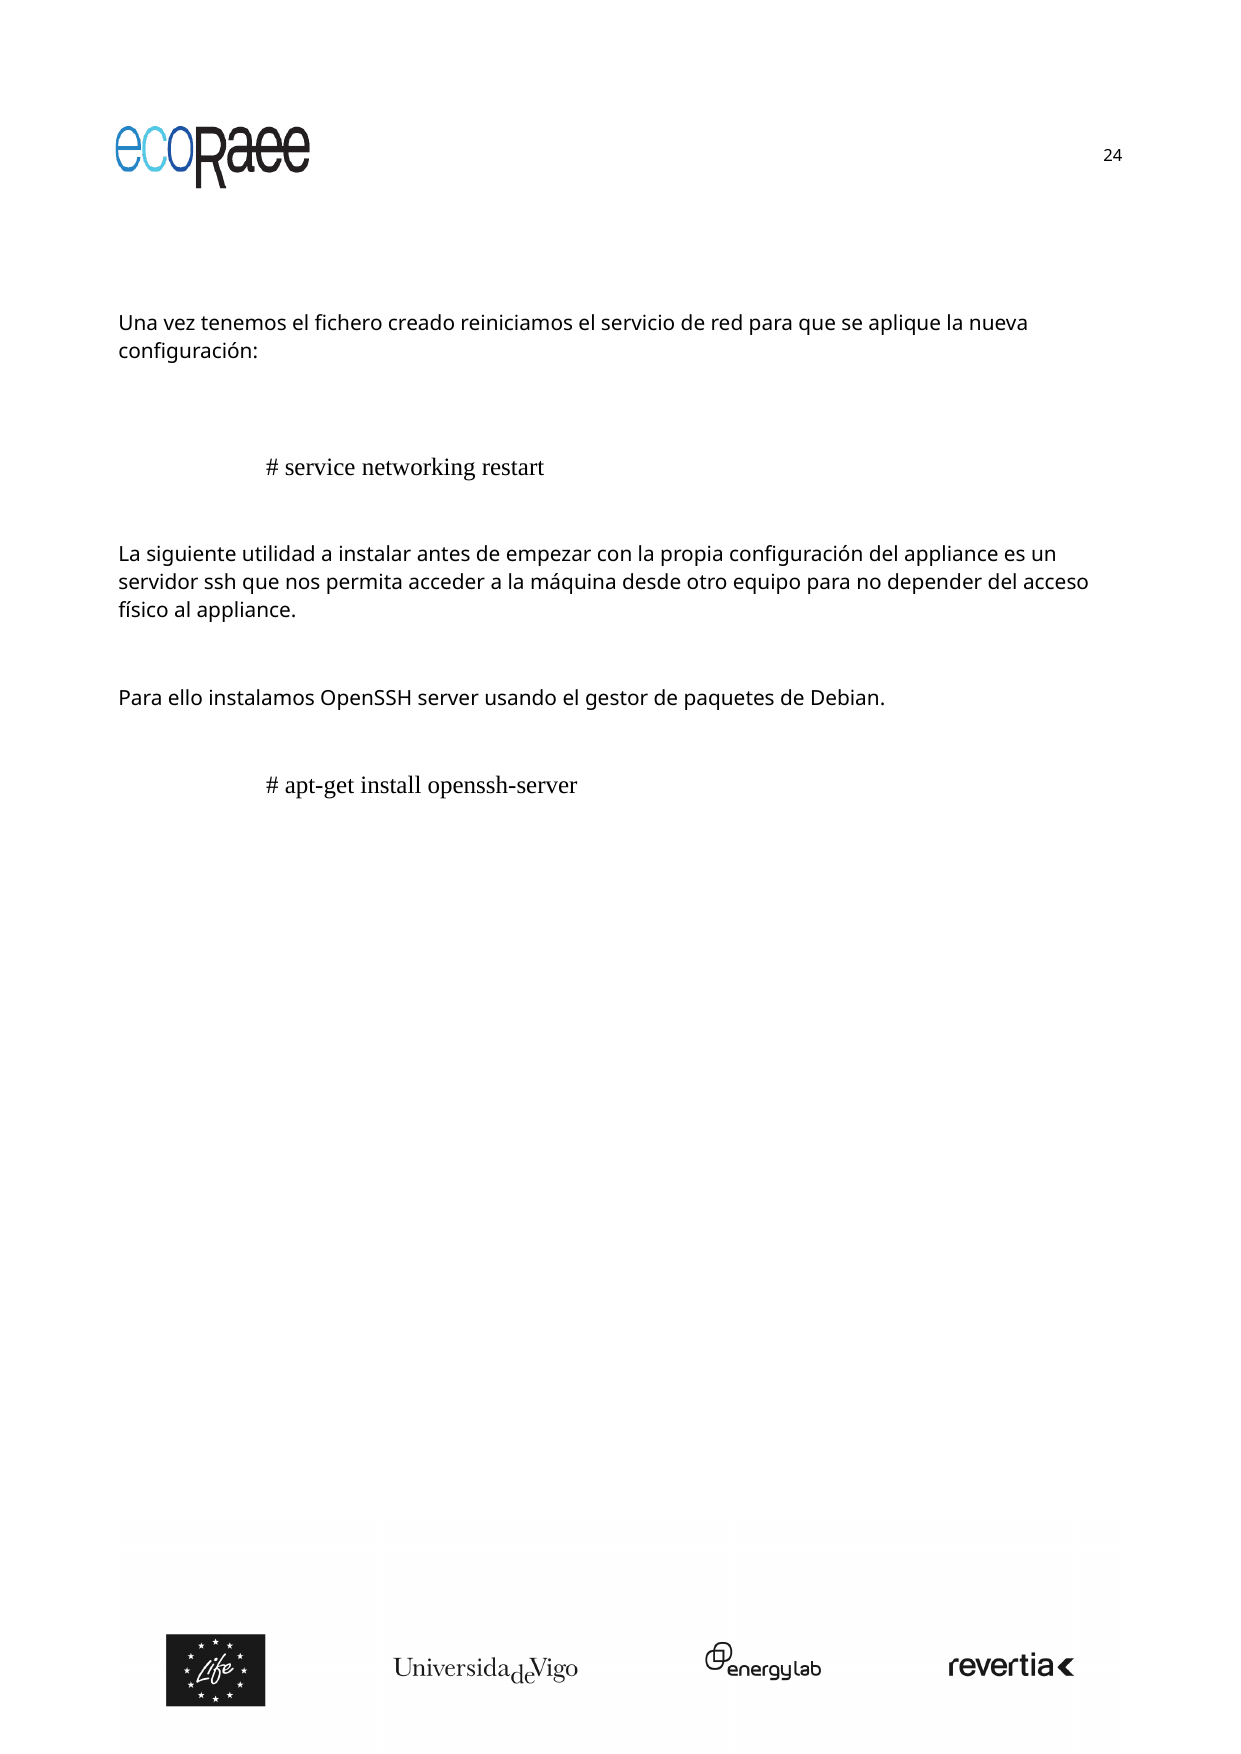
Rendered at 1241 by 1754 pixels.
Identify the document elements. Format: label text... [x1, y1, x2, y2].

text # apt-get install openssh-server [118, 771, 1122, 799]
text Para ello instalamos OpenSSH server usando el gestor de paquetes de Debian. [118, 683, 1122, 711]
text La siguiente utilidad a instalar antes de empezar con la propia configuración del appliance es un servidor ssh que nos permita acceder a la máquina desde otro equipo para no depender del acceso físico al appliance. [118, 539, 1122, 624]
text Una vez tenemos el fichero creado reiniciamos el servicio de red para que se aplique la nueva configuración: [118, 308, 1122, 364]
text # service networking restart [118, 452, 1122, 481]
picture [118, 1514, 1123, 1754]
picture [114, 124, 311, 190]
